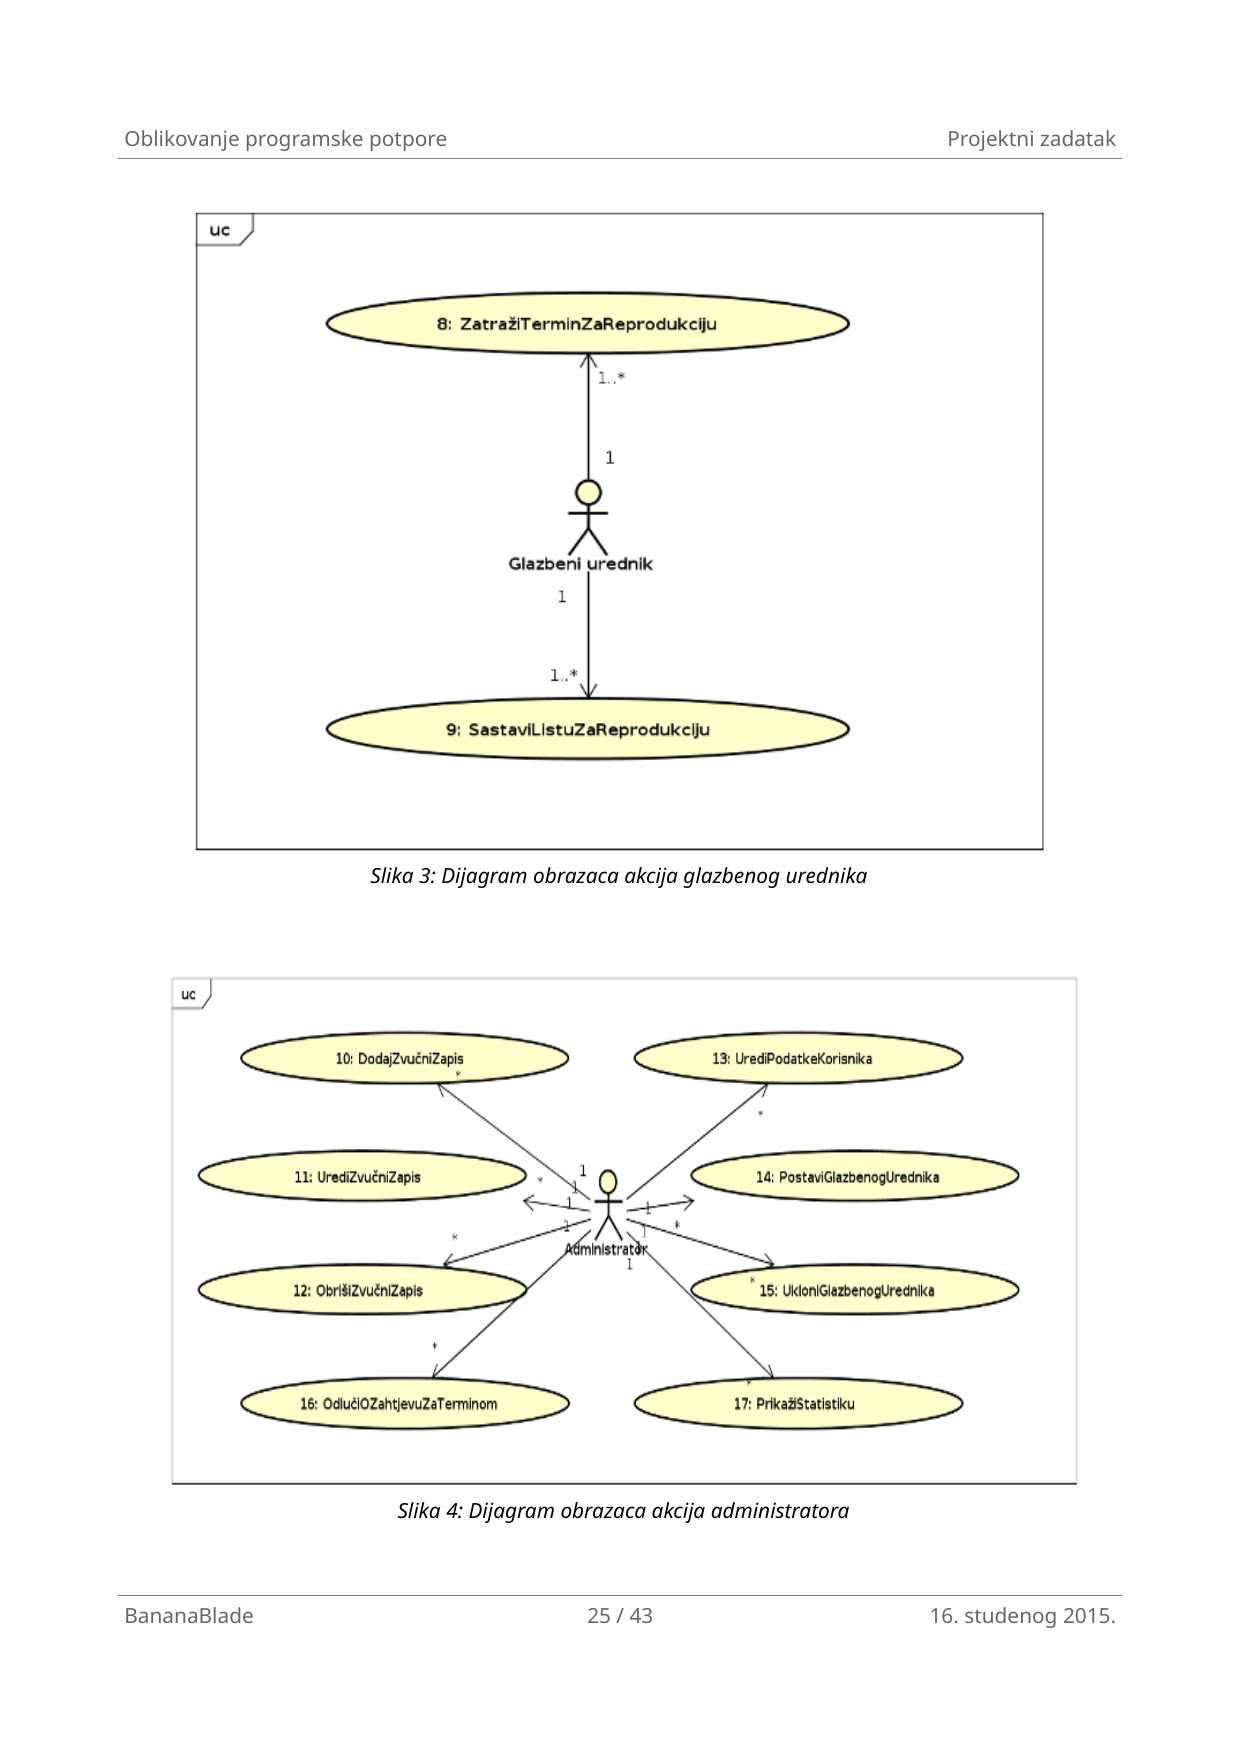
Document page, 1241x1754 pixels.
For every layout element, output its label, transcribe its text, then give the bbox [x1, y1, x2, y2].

text Slika 4: Dijagram obrazaca akcija administratora [163, 1496, 1086, 1524]
picture [183, 200, 1057, 862]
picture [163, 967, 1086, 1496]
text Slika 3: Dijagram obrazaca akcija glazbenog urednika [189, 862, 1051, 890]
